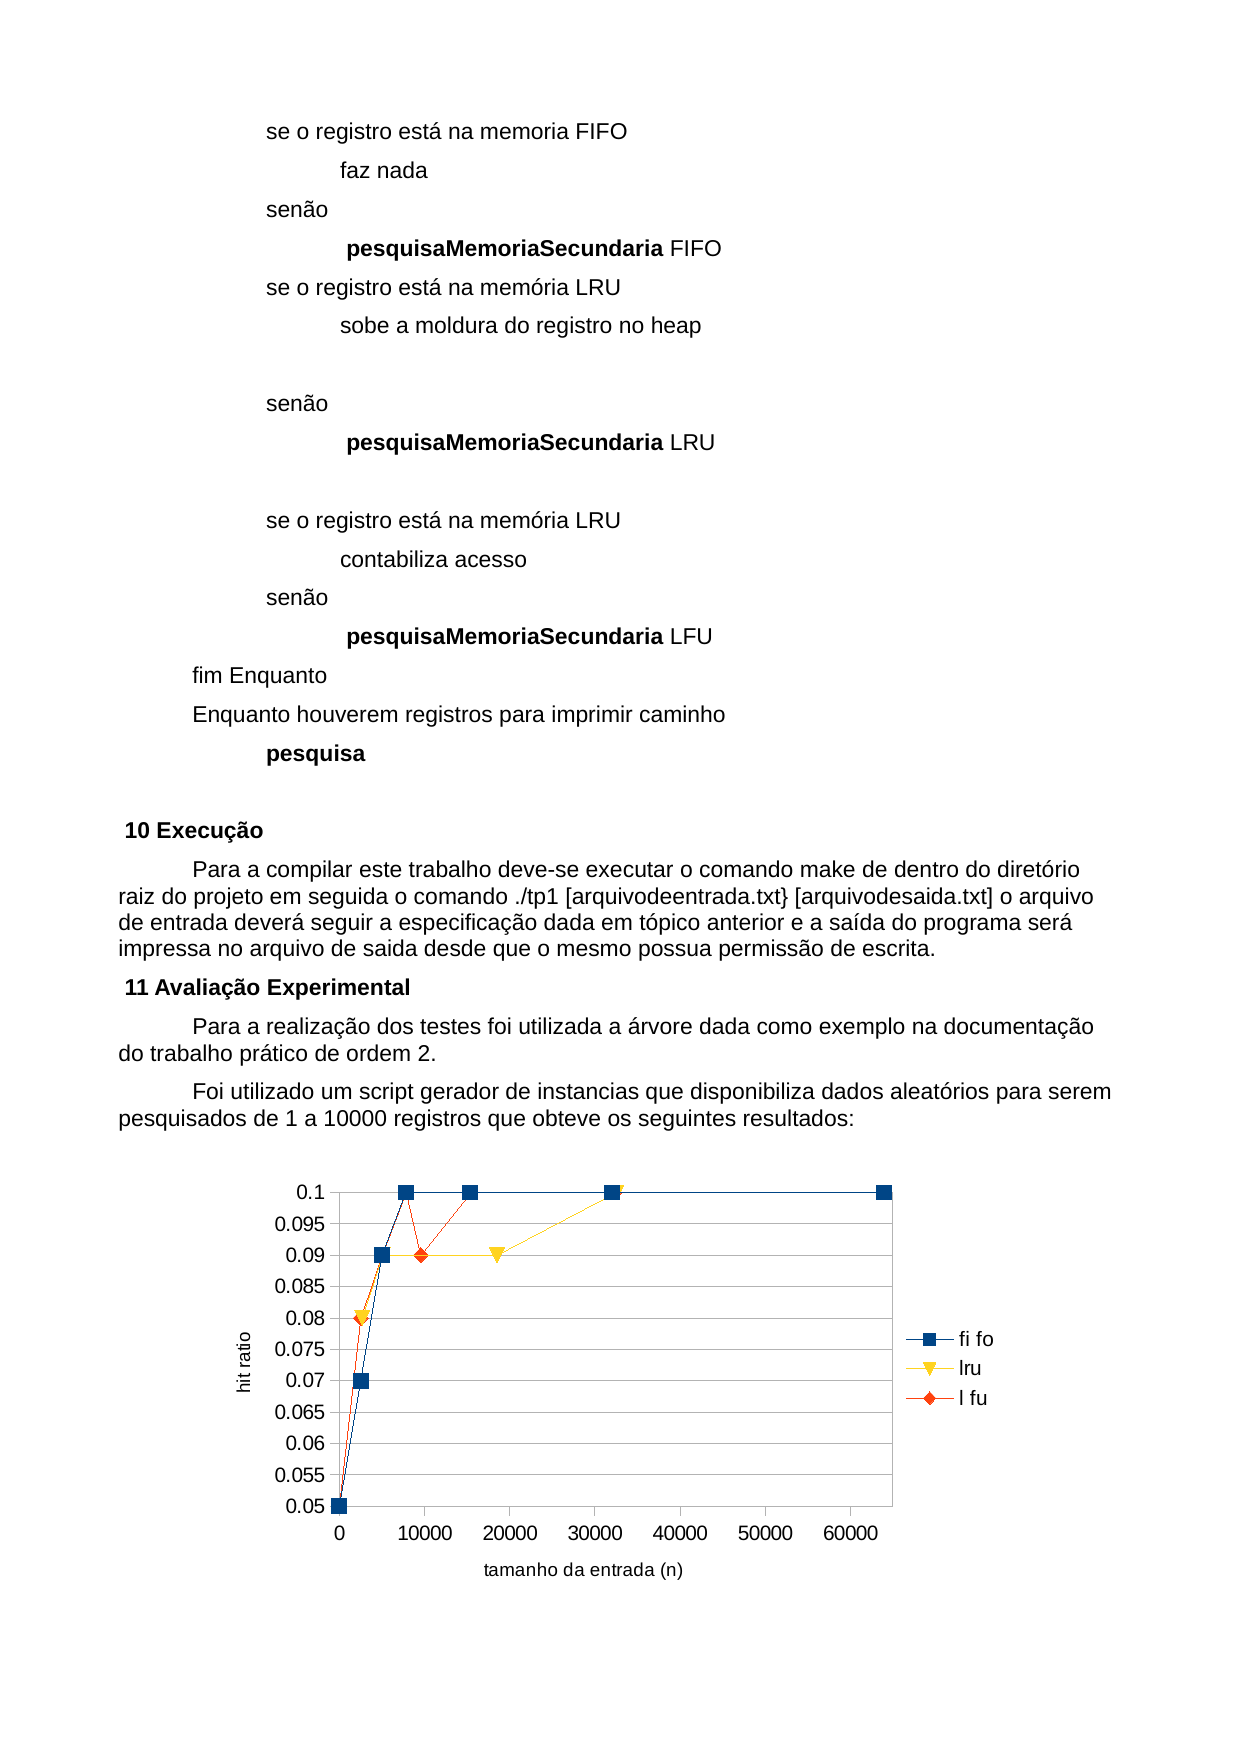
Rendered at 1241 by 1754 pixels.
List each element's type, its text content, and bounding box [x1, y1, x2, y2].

text sobe a moldura do registro no heap [118, 312, 1122, 339]
text pesquisaMemoriaSecundaria LFU [118, 623, 1122, 649]
text 10 Execução [118, 817, 1122, 844]
text faz nada [118, 157, 1122, 183]
text Para a compilar este trabalho deve-se executar o comando make de dentro do diretório raiz do projeto em seguida o comando ./tp1 [arquivodeentrada.txt} [arquivodesaida.txt] o arquivo de entrada deverá seguir a especificação dada em tópico anterior e a saída do programa será impressa no arquivo de saida desde que o mesmo possua permissão de escrita. [118, 856, 1122, 962]
text se o registro está na memória LRU [118, 273, 1122, 300]
text Para a realização dos testes foi utilizada a árvore dada como exemplo na documentação do trabalho prático de ordem 2. [118, 1013, 1122, 1066]
text pesquisaMemoriaSecundaria FIFO [118, 235, 1122, 261]
text pesquisaMemoriaSecundaria LRU [118, 429, 1122, 455]
text Enquanto houverem registros para imprimir caminho [118, 701, 1122, 727]
text Foi utilizado um script gerador de instancias que disponibiliza dados aleatórios para serem pesquisados de 1 a 10000 registros que obteve os seguintes resultados: [118, 1078, 1122, 1131]
text fim Enquanto [118, 662, 1122, 688]
text senão [118, 390, 1122, 416]
text se o registro está na memoria FIFO [118, 118, 1122, 144]
text 11 Avaliação Experimental [118, 974, 1122, 1001]
text pesquisa [118, 740, 1122, 766]
text senão [118, 196, 1122, 222]
text se o registro está na memória LRU [118, 507, 1122, 533]
text contabiliza acesso [118, 546, 1122, 572]
text senão [118, 584, 1122, 611]
